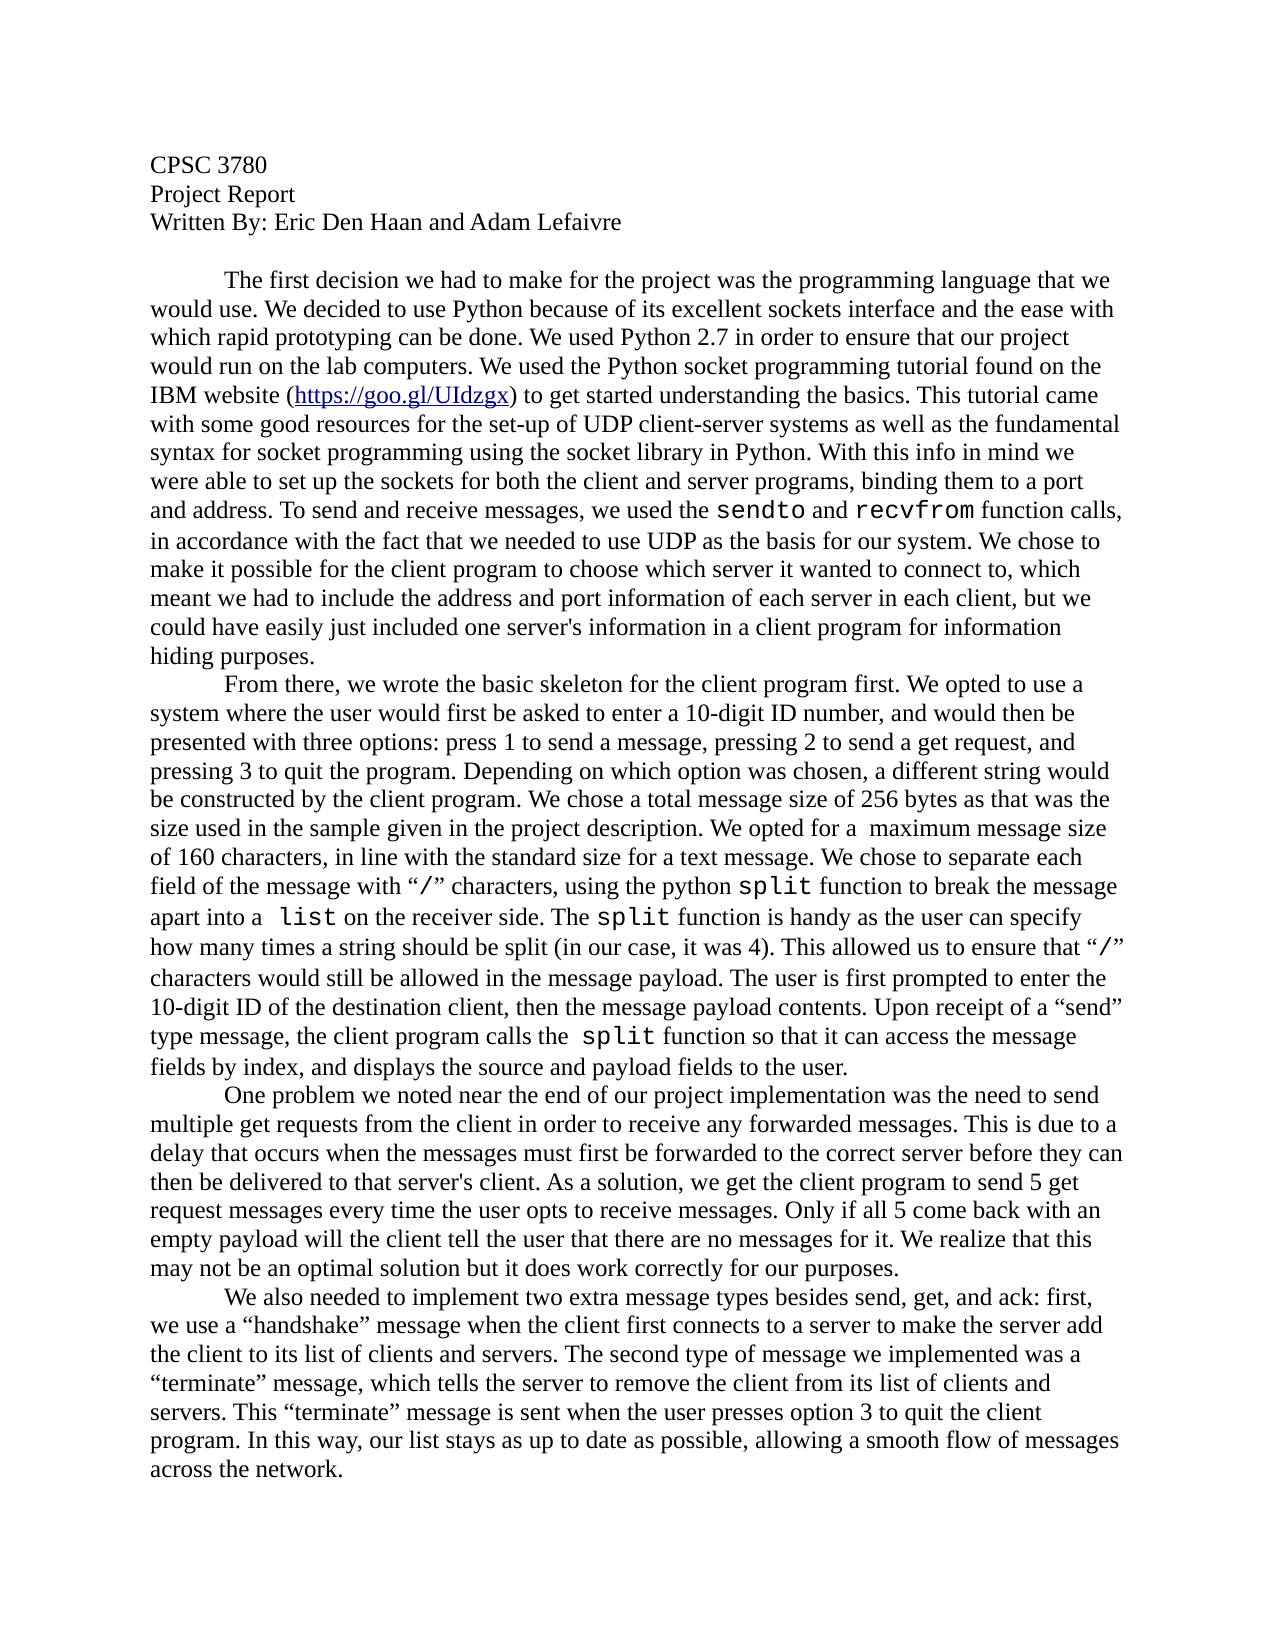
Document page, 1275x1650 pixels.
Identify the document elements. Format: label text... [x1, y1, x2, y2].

text Project Report [150, 179, 1125, 207]
text CPSC 3780 [150, 150, 1125, 179]
text The first decision we had to make for the project was the programming language that we would use. We decided to use Python because of its excellent sockets interface and the ease with which rapid prototyping can be done. We used Python 2.7 in order to ensure that our project would run on the lab computers. We used the Python socket programming tutorial found on the IBM website (https://goo.gl/UIdzgx) to get started understanding the basics. This tutorial came with some good resources for the set-up of UDP client-server systems as well as the fundamental syntax for socket programming using the socket library in Python. With this info in mind we were able to set up the sockets for both the client and server programs, binding them to a port and address. To send and receive messages, we used the sendto and recvfrom function calls, in accordance with the fact that we needed to use UDP as the basis for our system. We chose to make it possible for the client program to choose which server it wanted to connect to, which meant we had to include the address and port information of each server in each client, but we could have easily just included one server's information in a client program for information hiding purposes. [150, 265, 1125, 669]
text One problem we noted near the end of our project implementation was the need to send multiple get requests from the client in order to receive any forwarded messages. This is due to a delay that occurs when the messages must first be forwarded to the correct server before they can then be delivered to that server's client. As a solution, we get the client program to send 5 get request messages every time the user opts to receive messages. Only if all 5 come back with an empty payload will the client tell the user that there are no messages for it. We realize that this may not be an optimal solution but it does work correctly for our purposes. [150, 1080, 1125, 1282]
text From there, we wrote the basic skeleton for the client program first. We opted to use a system where the user would first be asked to enter a 10-digit ID number, and would then be presented with three options: press 1 to send a message, pressing 2 to send a get request, and pressing 3 to quit the program. Depending on which option was chosen, a different string would be constructed by the client program. We chose a total message size of 256 bytes as that was the size used in the sample given in the project description. We opted for a maximum message size of 160 characters, in line with the standard size for a text message. We chose to separate each field of the message with “/” characters, using the python split function to break the message apart into a list on the receiver side. The split function is handy as the user can specify how many times a string should be split (in our case, it was 4). This allowed us to ensure that “/” characters would still be allowed in the message payload. The user is first prompted to enter the 10-digit ID of the destination client, then the message payload contents. Upon receipt of a “send” type message, the client program calls the split function so that it can access the message fields by index, and displays the source and payload fields to the user. [150, 669, 1125, 1080]
text We also needed to implement two extra message types besides send, get, and ack: first, we use a “handshake” message when the client first connects to a server to make the server add the client to its list of clients and servers. The second type of message we implemented was a “terminate” message, which tells the server to remove the client from its list of clients and servers. This “terminate” message is sent when the user presses option 3 to quit the client program. In this way, our list stays as up to date as possible, allowing a smooth flow of messages across the network. [150, 1282, 1125, 1483]
text Written By: Eric Den Haan and Adam Lefaivre [150, 207, 1125, 236]
